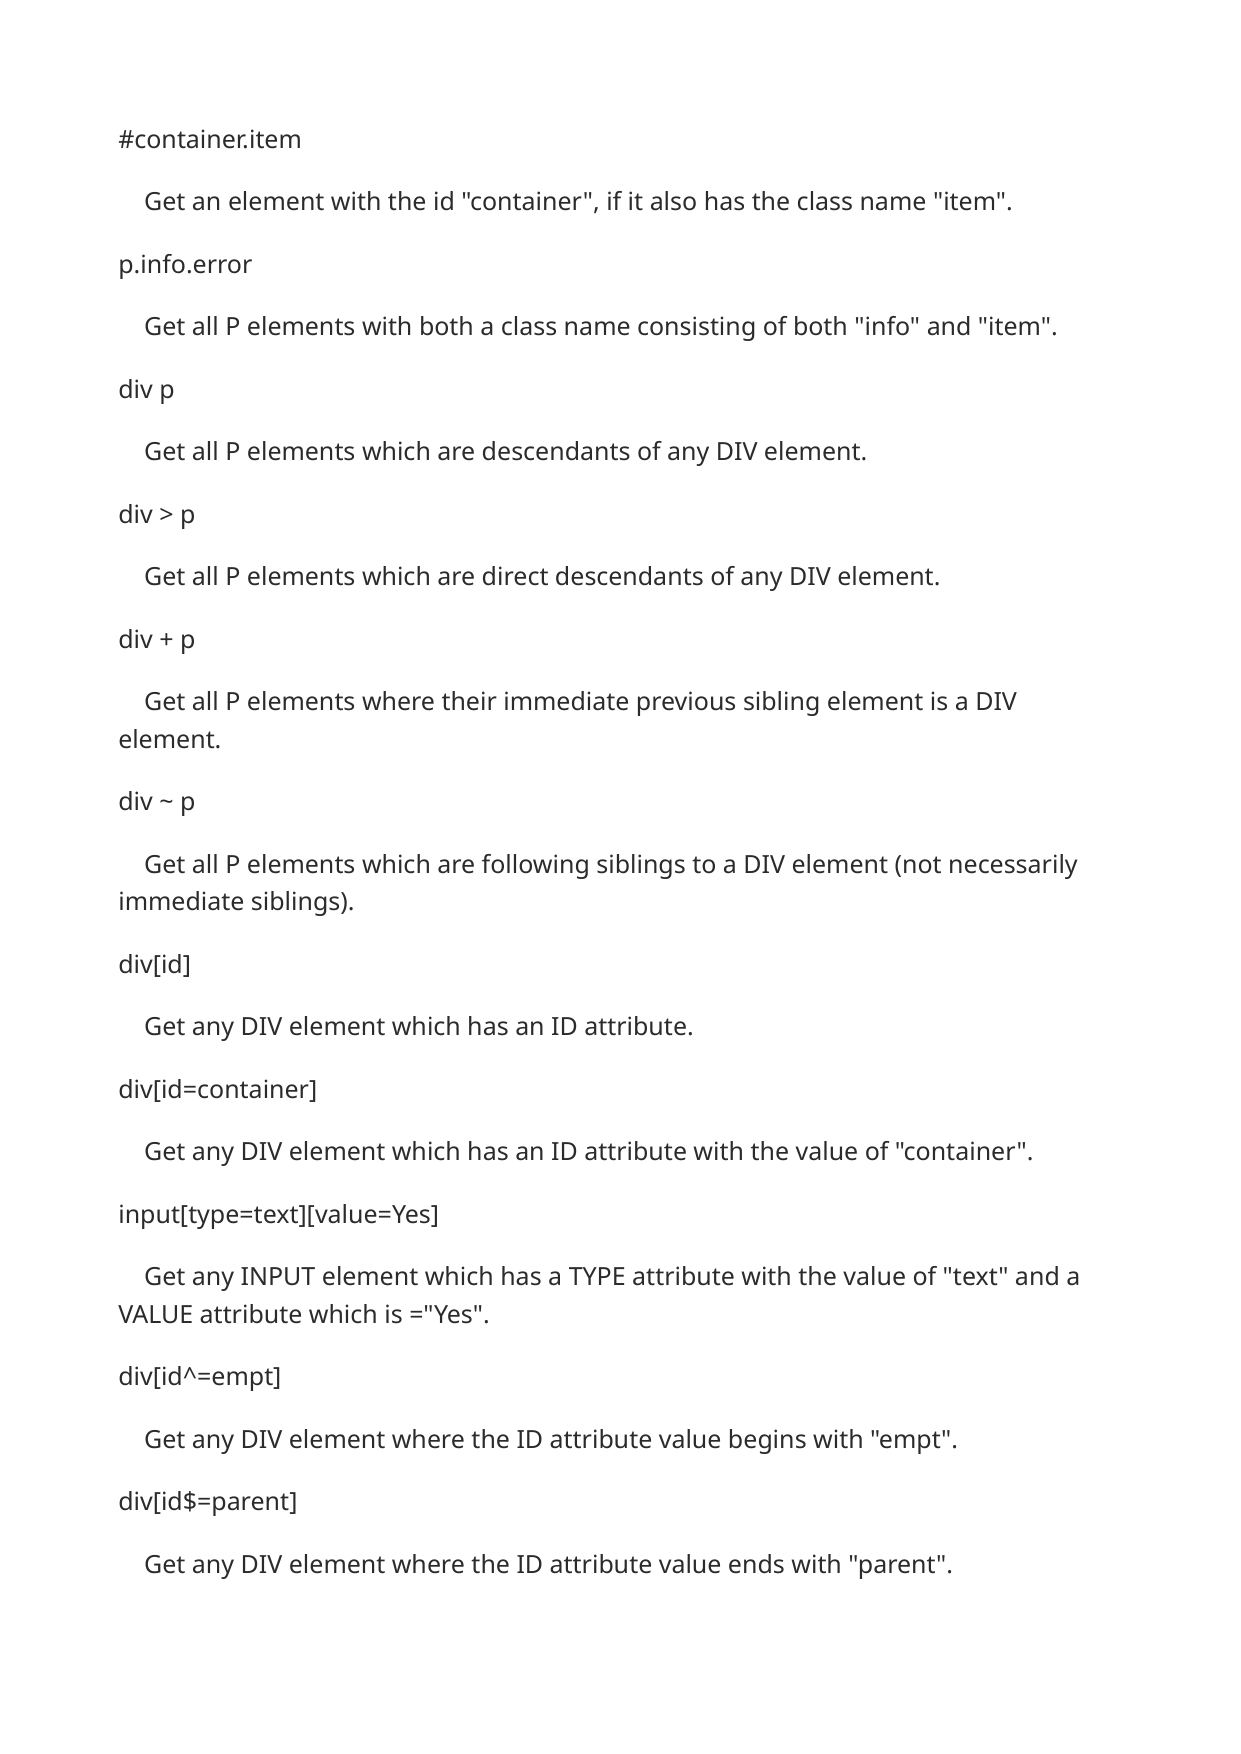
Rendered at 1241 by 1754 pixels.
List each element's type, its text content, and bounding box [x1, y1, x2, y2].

text Get any DIV element which has an ID attribute with the value of "container". [118, 1131, 1122, 1168]
text div + p [118, 618, 1122, 656]
text #container.item [118, 118, 1122, 156]
text div[id^=empt] [118, 1356, 1122, 1393]
text input[type=text][value=Yes] [118, 1193, 1122, 1231]
text div[id] [118, 943, 1122, 981]
text div ~ p [118, 781, 1122, 818]
text Get all P elements where their immediate previous sibling element is a DIV element. [118, 681, 1122, 756]
text div[id=container] [118, 1068, 1122, 1106]
text div p [118, 368, 1122, 406]
text Get all P elements which are following siblings to a DIV element (not necessarily immediate siblings). [118, 843, 1122, 918]
text Get an element with the id "container", if it also has the class name "item". [118, 181, 1122, 218]
text Get any DIV element which has an ID attribute. [118, 1006, 1122, 1043]
text Get all P elements which are direct descendants of any DIV element. [118, 556, 1122, 593]
text Get any DIV element where the ID attribute value begins with "empt". [118, 1418, 1122, 1456]
text p.info.error [118, 243, 1122, 281]
text Get all P elements which are descendants of any DIV element. [118, 431, 1122, 468]
text Get any INPUT element which has a TYPE attribute with the value of "text" and a VALUE attribute which is ="Yes". [118, 1256, 1122, 1331]
text Get any DIV element where the ID attribute value ends with "parent". [118, 1543, 1122, 1581]
text Get all P elements with both a class name consisting of both "info" and "item". [118, 306, 1122, 343]
text div[id$=parent] [118, 1481, 1122, 1518]
text div > p [118, 493, 1122, 531]
